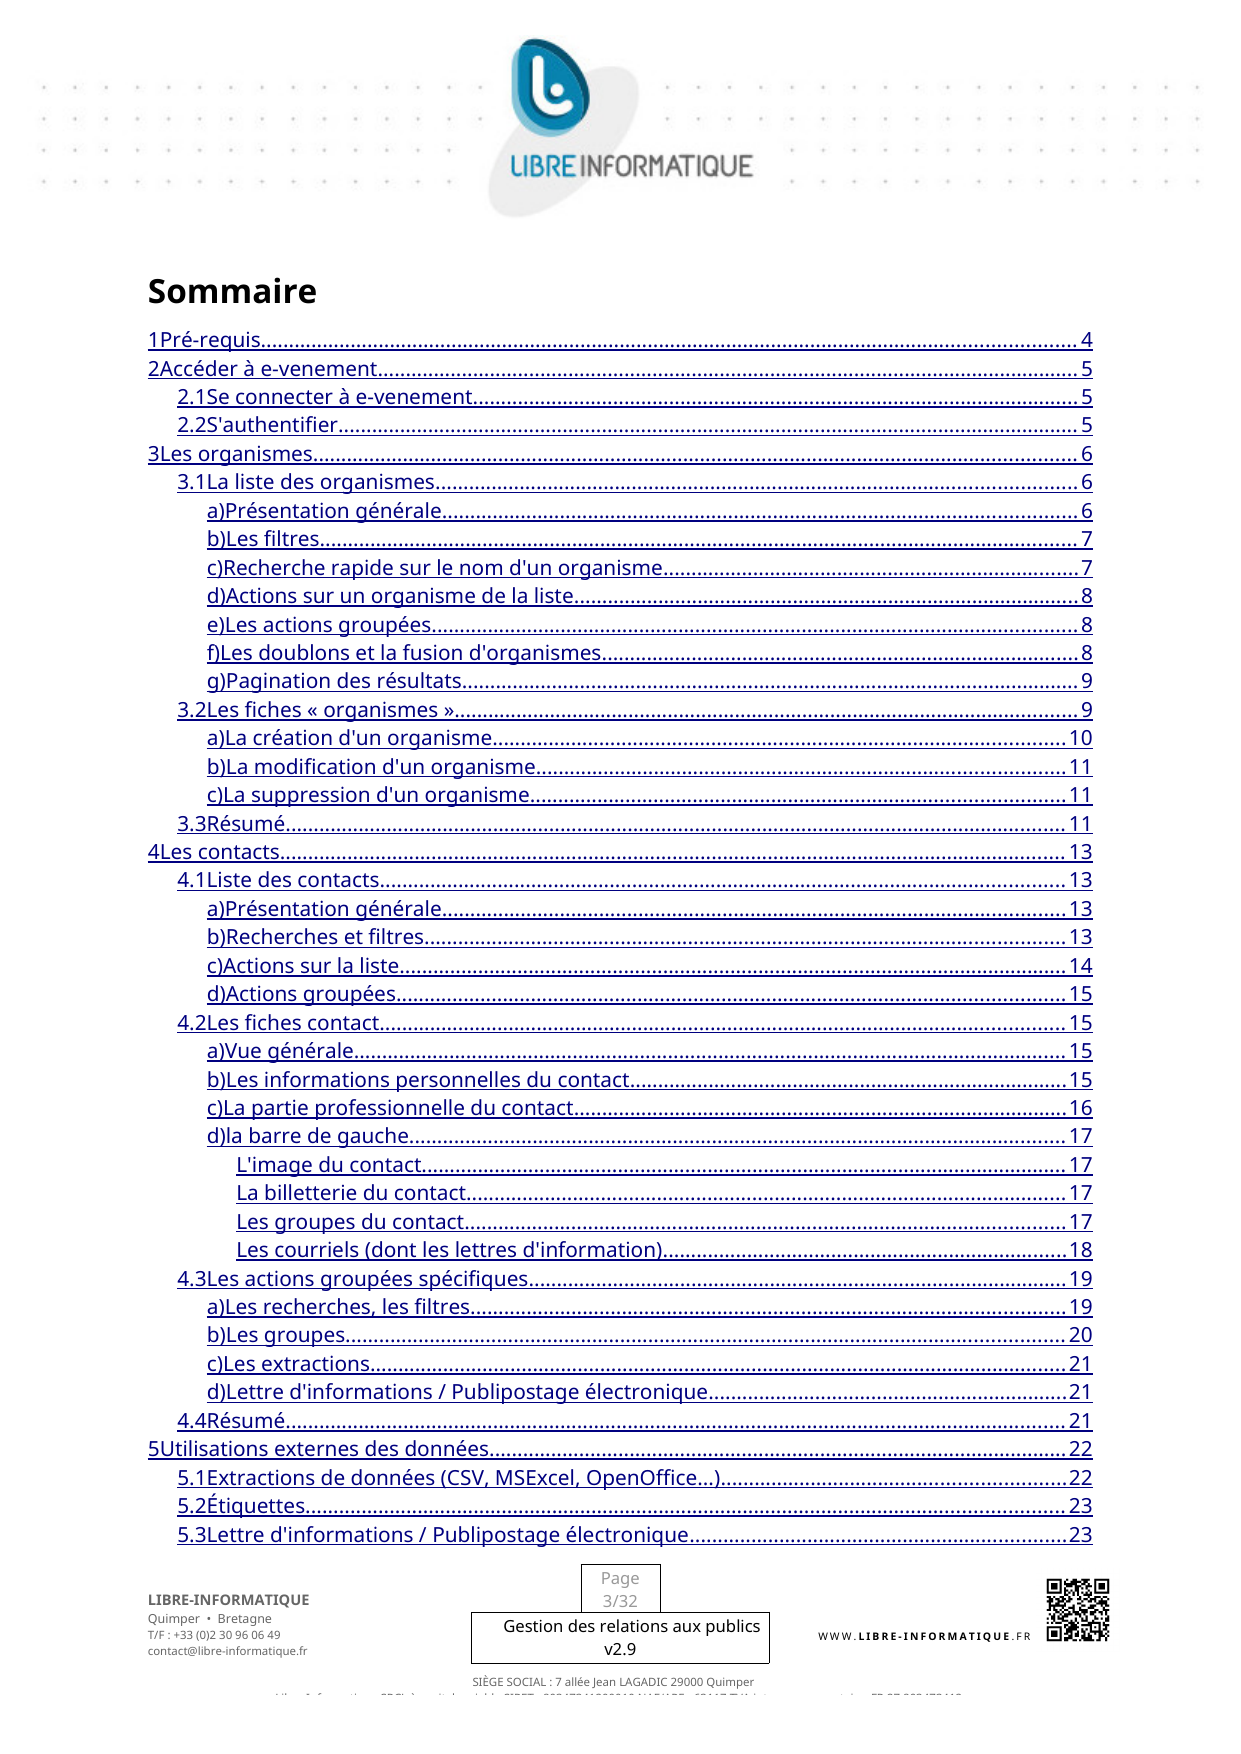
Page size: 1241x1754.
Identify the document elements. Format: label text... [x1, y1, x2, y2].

text La billetterie du contact 17 [236, 1178, 1093, 1203]
text c)La suppression d'un organisme 11 [207, 780, 1093, 804]
text 4.3Les actions groupées spécifiques 19 [177, 1264, 1093, 1288]
text L'image du contact 17 [236, 1150, 1093, 1174]
text b)Les informations personnelles du contact 15 [207, 1065, 1093, 1089]
picture [27, 35, 1213, 220]
text c)Recherche rapide sur le nom d'un organisme 7 [207, 553, 1093, 577]
text 5Utilisations externes des données 22 [148, 1434, 1093, 1458]
text e)Les actions groupées 8 [207, 610, 1093, 634]
text 2Accéder à e-venement 5 [148, 354, 1093, 378]
text 1Pré-requis 4 [148, 325, 1093, 349]
text 3.1La liste des organismes 6 [177, 467, 1093, 492]
picture [1036, 1568, 1120, 1652]
text 3Les organismes 6 [148, 439, 1093, 463]
text d)Actions sur un organisme de la liste 8 [207, 581, 1093, 605]
text d)Actions groupées 15 [207, 979, 1093, 1003]
text b)Les filtres 7 [207, 524, 1093, 548]
text d)la barre de gauche 17 [207, 1122, 1093, 1146]
text Les courriels (dont les lettres d'information) 18 [236, 1235, 1093, 1259]
subtitle Sommaire [148, 267, 1093, 313]
text a)Les recherches, les filtres 19 [207, 1292, 1093, 1316]
text c)Actions sur la liste 14 [207, 951, 1093, 975]
text 5.2Étiquettes 23 [177, 1491, 1093, 1515]
text 2.2S'authentifier 5 [177, 411, 1093, 435]
text 4.4Résumé 21 [177, 1406, 1093, 1430]
text c)La partie professionnelle du contact 16 [207, 1093, 1093, 1117]
text c)Les extractions 21 [207, 1349, 1093, 1373]
text a)Vue générale 15 [207, 1036, 1093, 1060]
text 4.2Les fiches contact 15 [177, 1008, 1093, 1032]
text 4.1Liste des contacts 13 [177, 866, 1093, 890]
text b)Recherches et filtres 13 [207, 922, 1093, 947]
text a)Présentation générale 6 [207, 496, 1093, 520]
text b)La modification d'un organisme 11 [207, 752, 1093, 776]
text b)Les groupes 20 [207, 1321, 1093, 1345]
text a)La création d'un organisme 10 [207, 723, 1093, 748]
text a)Présentation générale 13 [207, 894, 1093, 918]
text 2.1Se connecter à e-venement 5 [177, 382, 1093, 406]
text g)Pagination des résultats 9 [207, 667, 1093, 691]
text d)Lettre d'informations / Publipostage électronique 21 [207, 1377, 1093, 1402]
text Les groupes du contact 17 [236, 1207, 1093, 1231]
text 5.3Lettre d'informations / Publipostage électronique 23 [177, 1520, 1093, 1544]
text f)Les doublons et la fusion d'organismes 8 [207, 638, 1093, 662]
text 3.3Résumé 11 [177, 809, 1093, 833]
text 4Les contacts 13 [148, 837, 1093, 861]
text 3.2Les fiches « organismes » 9 [177, 695, 1093, 719]
text 5.1Extractions de données (CSV, MSExcel, OpenOffice...) 22 [177, 1463, 1093, 1487]
